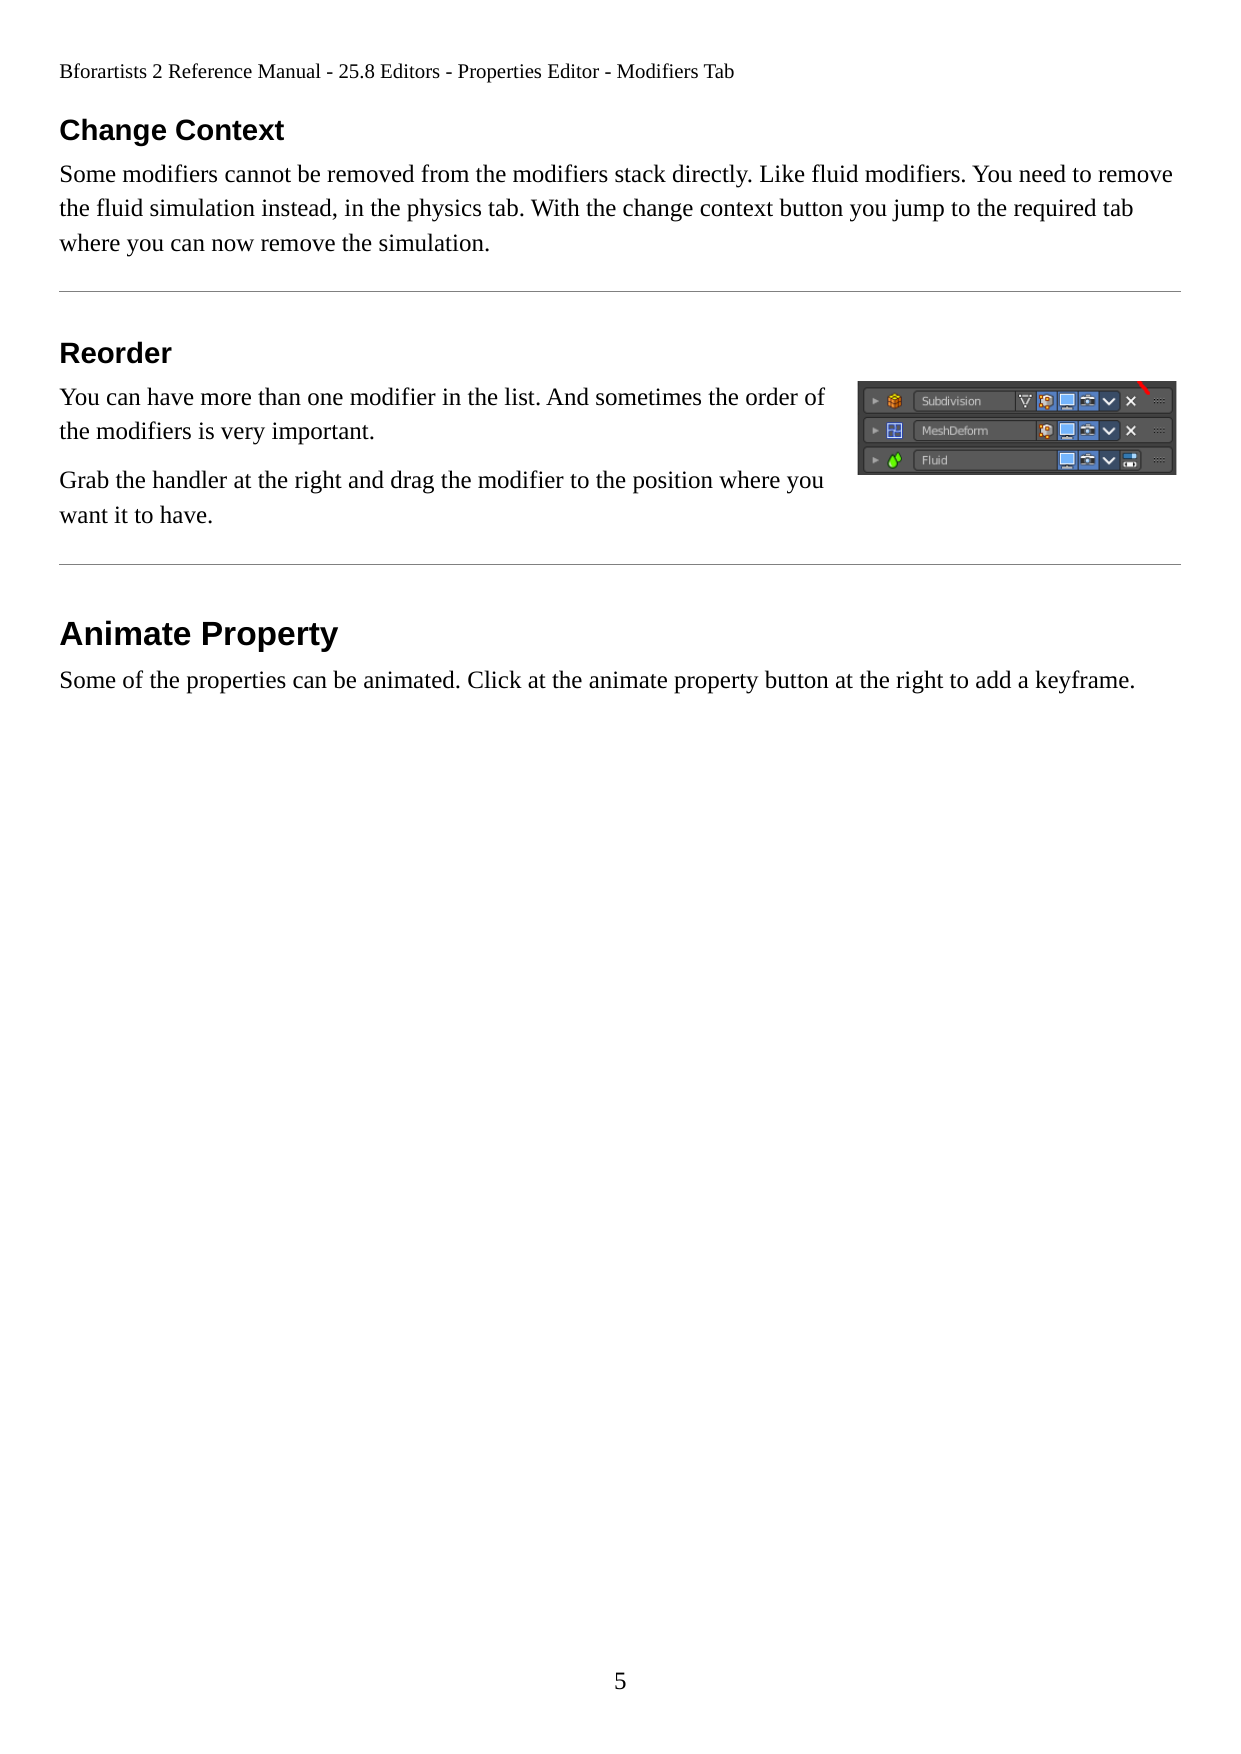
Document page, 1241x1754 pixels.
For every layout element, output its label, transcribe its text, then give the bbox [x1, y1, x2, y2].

text Some modifiers cannot be removed from the modifiers stack directly. Like fluid modifiers. You need to remove the fluid simulation instead, in the physics tab. With the change context button you jump to the required tab where you can now remove the simulation. [59, 159, 1181, 257]
picture [857, 381, 1177, 475]
text Grab the handler at the right and drag the modifier to the position where you want it to have. [59, 465, 1181, 529]
subtitle Animate Property [59, 614, 1181, 653]
subtitle Change Context [59, 113, 1181, 146]
text Some of the properties can be animated. Click at the animate property button at the right to add a keyframe. [59, 665, 1181, 694]
text You can have more than one modifier in the list. And sometimes the order of the modifiers is very important. [59, 382, 857, 445]
subtitle Reorder [59, 336, 1181, 369]
